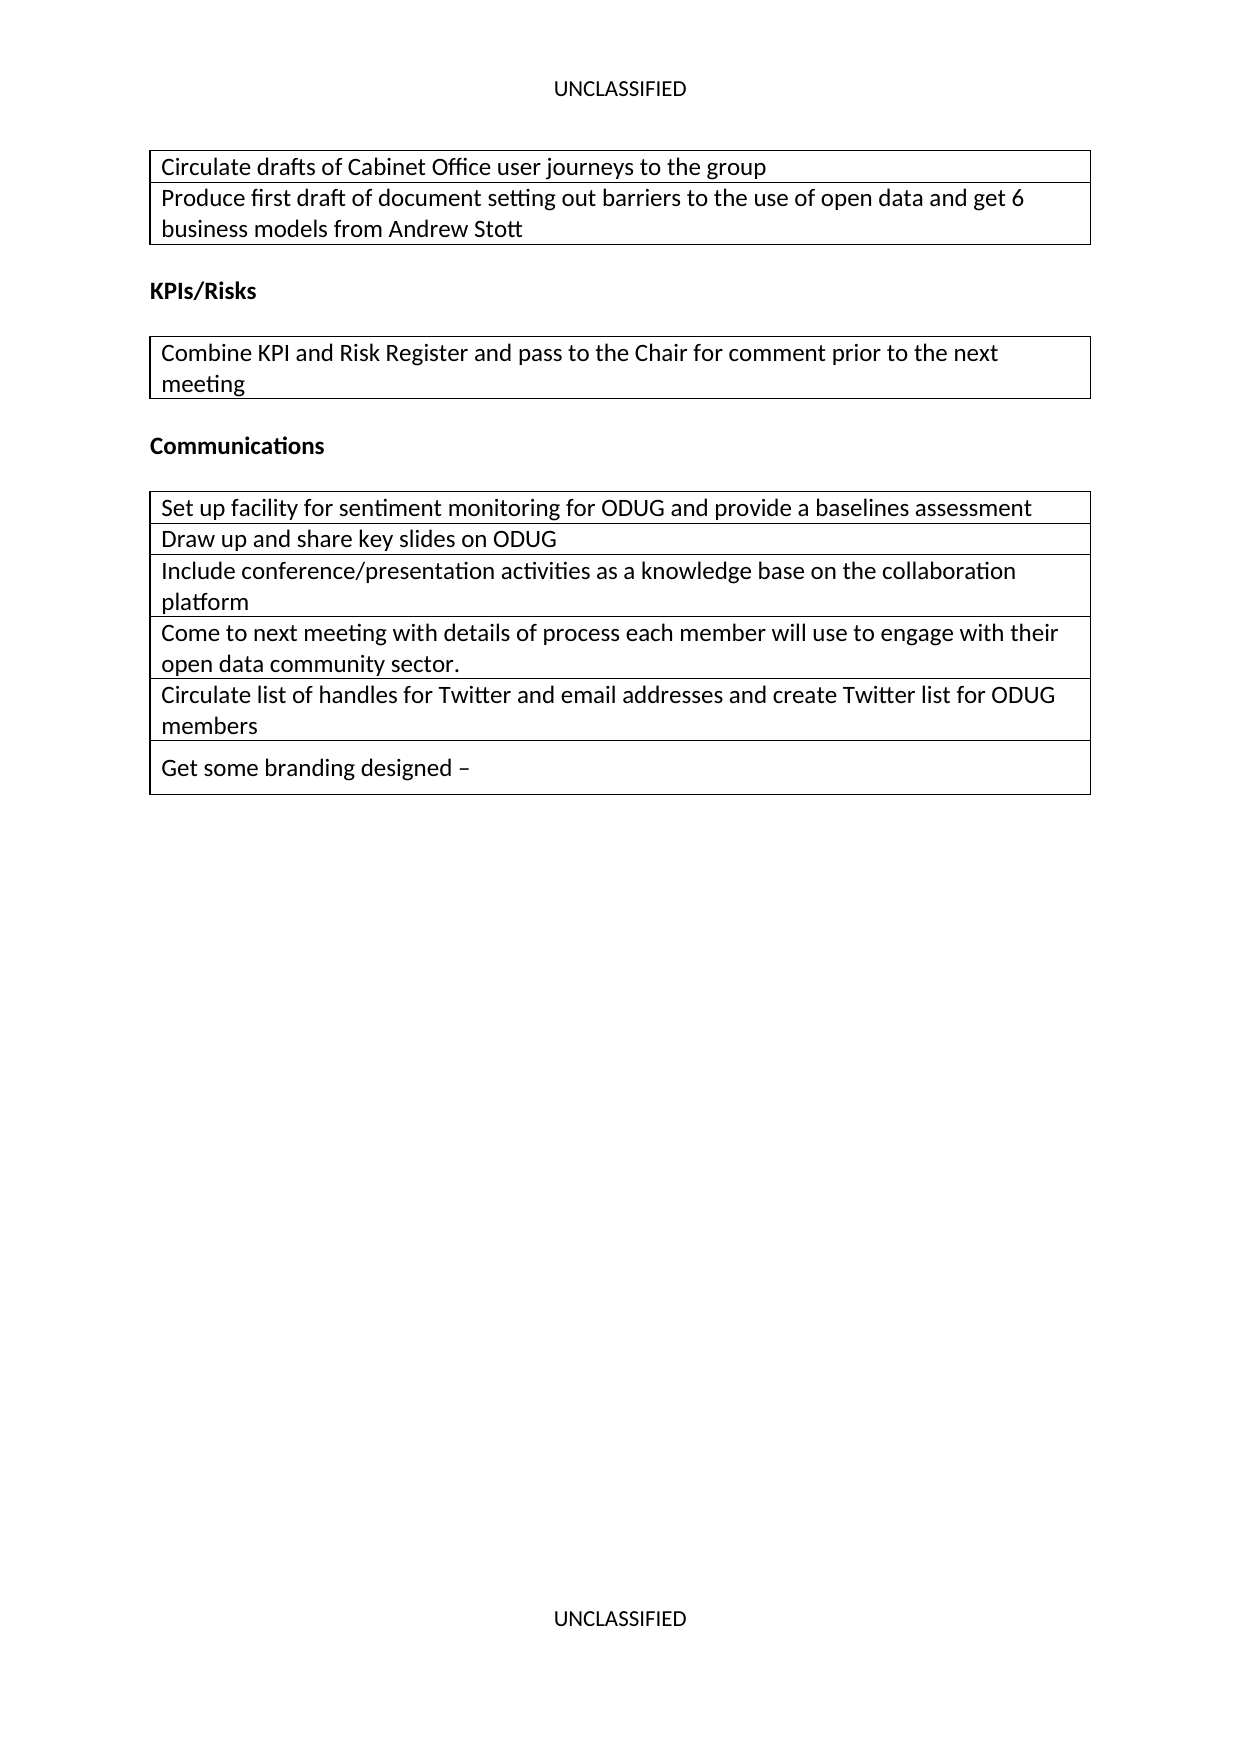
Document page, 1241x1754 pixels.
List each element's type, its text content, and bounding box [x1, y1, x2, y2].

text KPIs/Risks [150, 275, 1090, 306]
table_cell Get some branding designed – [151, 741, 1090, 794]
table_header Set up facility for sentiment monitoring for ODUG and provide a baselines assessment [151, 492, 1090, 522]
table_cell Circulate list of handles for Twitter and email addresses and create Twitter list for ODUG members [151, 679, 1090, 740]
table_cell Circulate drafts of Cabinet Office user journeys to the group [151, 151, 1090, 182]
table_cell Come to next meeting with details of process each member will use to engage with their open data community sector. [151, 617, 1090, 678]
table_cell Draw up and share key slides on ODUG [151, 524, 1090, 554]
table_cell Include conference/presentation activities as a knowledge base on the collaboration platform [151, 555, 1090, 616]
text Communications [150, 430, 1090, 460]
table_cell Produce first draft of document setting out barriers to the use of open data and get 6 business models from Andrew Stott [151, 183, 1090, 244]
table_header Combine KPI and Risk Register and pass to the Chair for comment prior to the next meeting [151, 337, 1090, 398]
